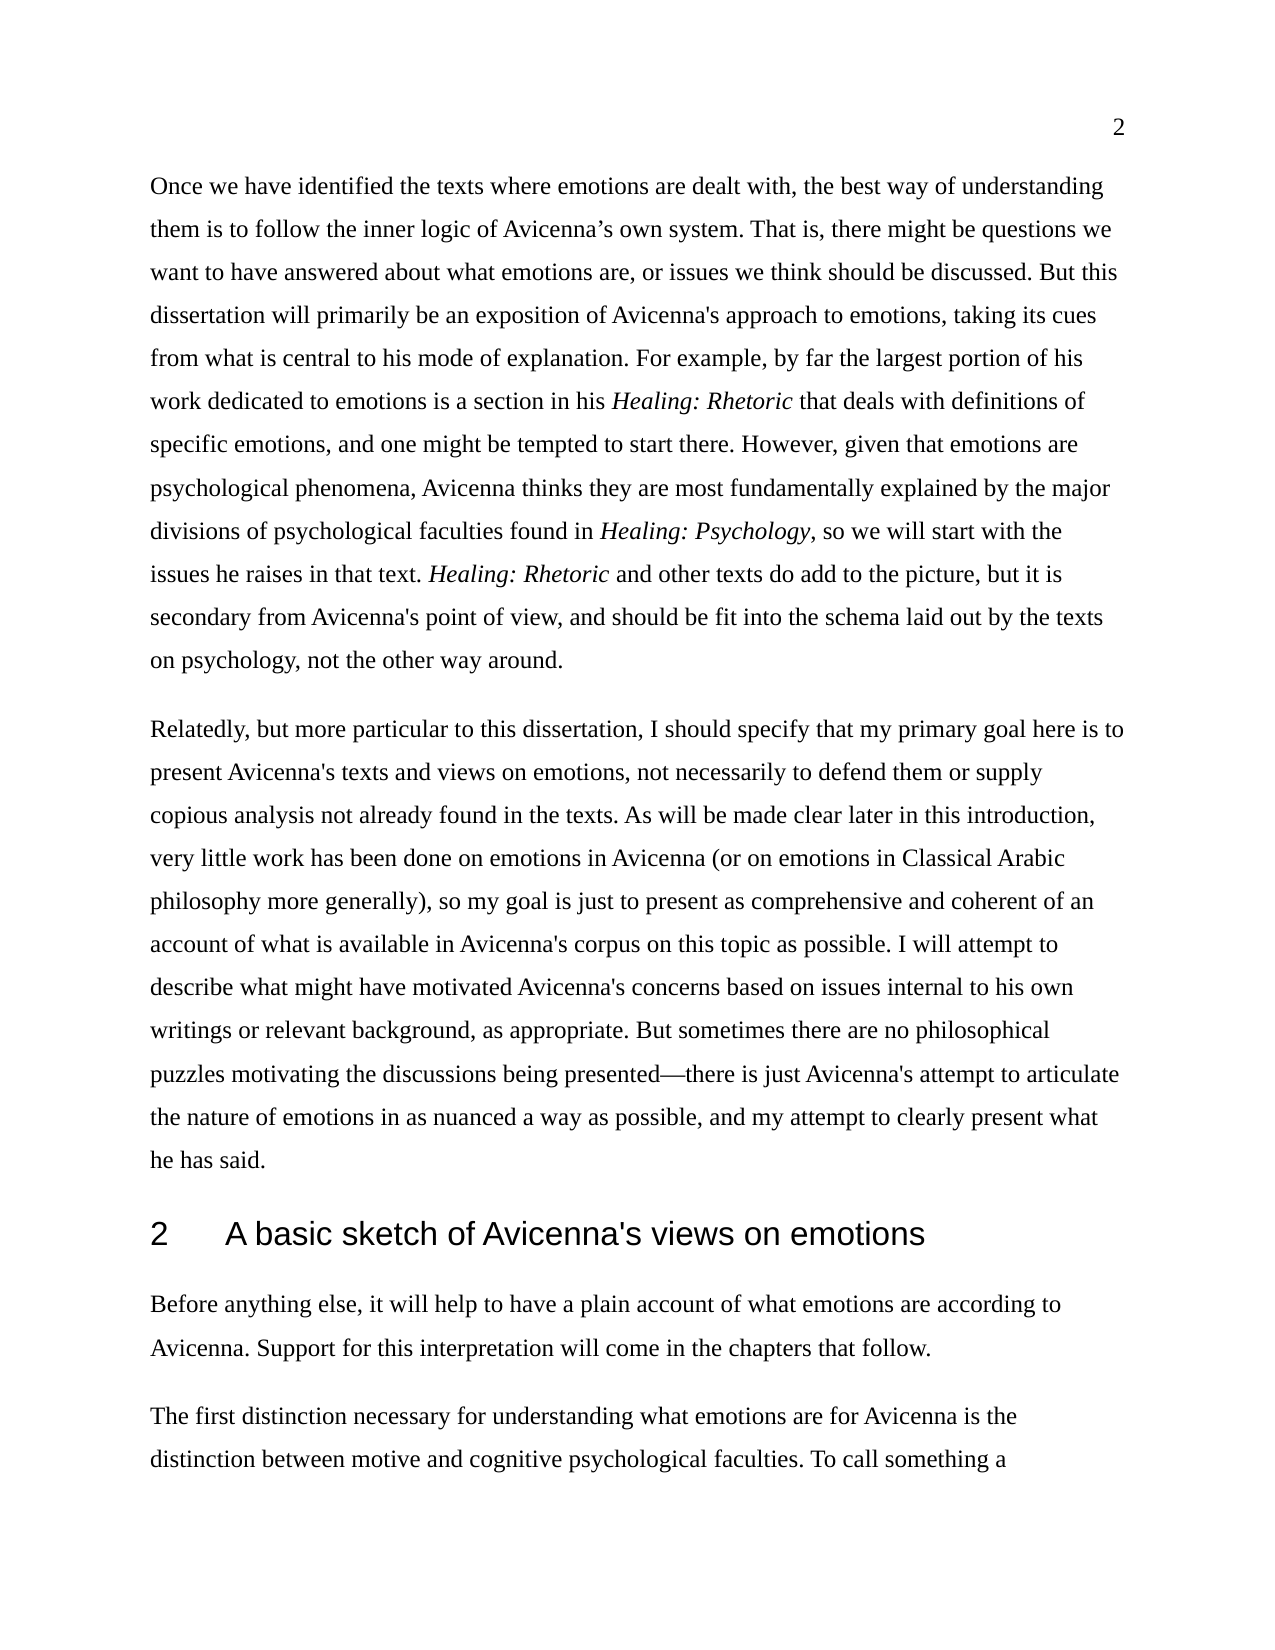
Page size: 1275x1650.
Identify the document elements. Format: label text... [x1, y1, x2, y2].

text Relatedly, but more particular to this dissertation, I should specify that my primary goal here is to present Avicenna's texts and views on emotions, not necessarily to defend them or supply copious analysis not already found in the texts. As will be made clear later in this introduction, very little work has been done on emotions in Avicenna (or on emotions in Classical Arabic philosophy more generally), so my goal is just to present as comprehensive and coherent of an account of what is available in Avicenna's corpus on this topic as possible. I will attempt to describe what might have motivated Avicenna's concerns based on issues internal to his own writings or relevant background, as appropriate. But sometimes there are no philosophical puzzles motivating the discussions being presented—there is just Avicenna's attempt to articulate the nature of emotions in as nuanced a way as possible, and my attempt to clearly present what he has said. [150, 714, 1125, 1174]
text Once we have identified the texts where emotions are dealt with, the best way of understanding them is to follow the inner logic of Avicenna’s own system. That is, there might be questions we want to have answered about what emotions are, or issues we think should be discussed. But this dissertation will primarily be an exposition of Avicenna's approach to emotions, taking its cues from what is central to his mode of explanation. For example, by far the largest portion of his work dedicated to emotions is a section in his Healing: Rhetoric that deals with definitions of specific emotions, and one might be tempted to start there. However, given that emotions are psychological phenomena, Avicenna thinks they are most fundamentally explained by the major divisions of psychological faculties found in Healing: Psychology, so we will start with the issues he raises in that text. Healing: Rhetoric and other texts do add to the picture, but it is secondary from Avicenna's point of view, and should be fit into the schema laid out by the texts on psychology, not the other way around. [150, 171, 1125, 674]
subtitle 2 A basic sketch of Avicenna's views on emotions [150, 1214, 1125, 1252]
text The first distinction necessary for understanding what emotions are for Avicenna is the distinction between motive and cognitive psychological faculties. To call something a [150, 1401, 1125, 1473]
text Before anything else, it will help to have a plain account of what emotions are according to Avicenna. Support for this interpretation will come in the chapters that follow. [150, 1289, 1125, 1361]
